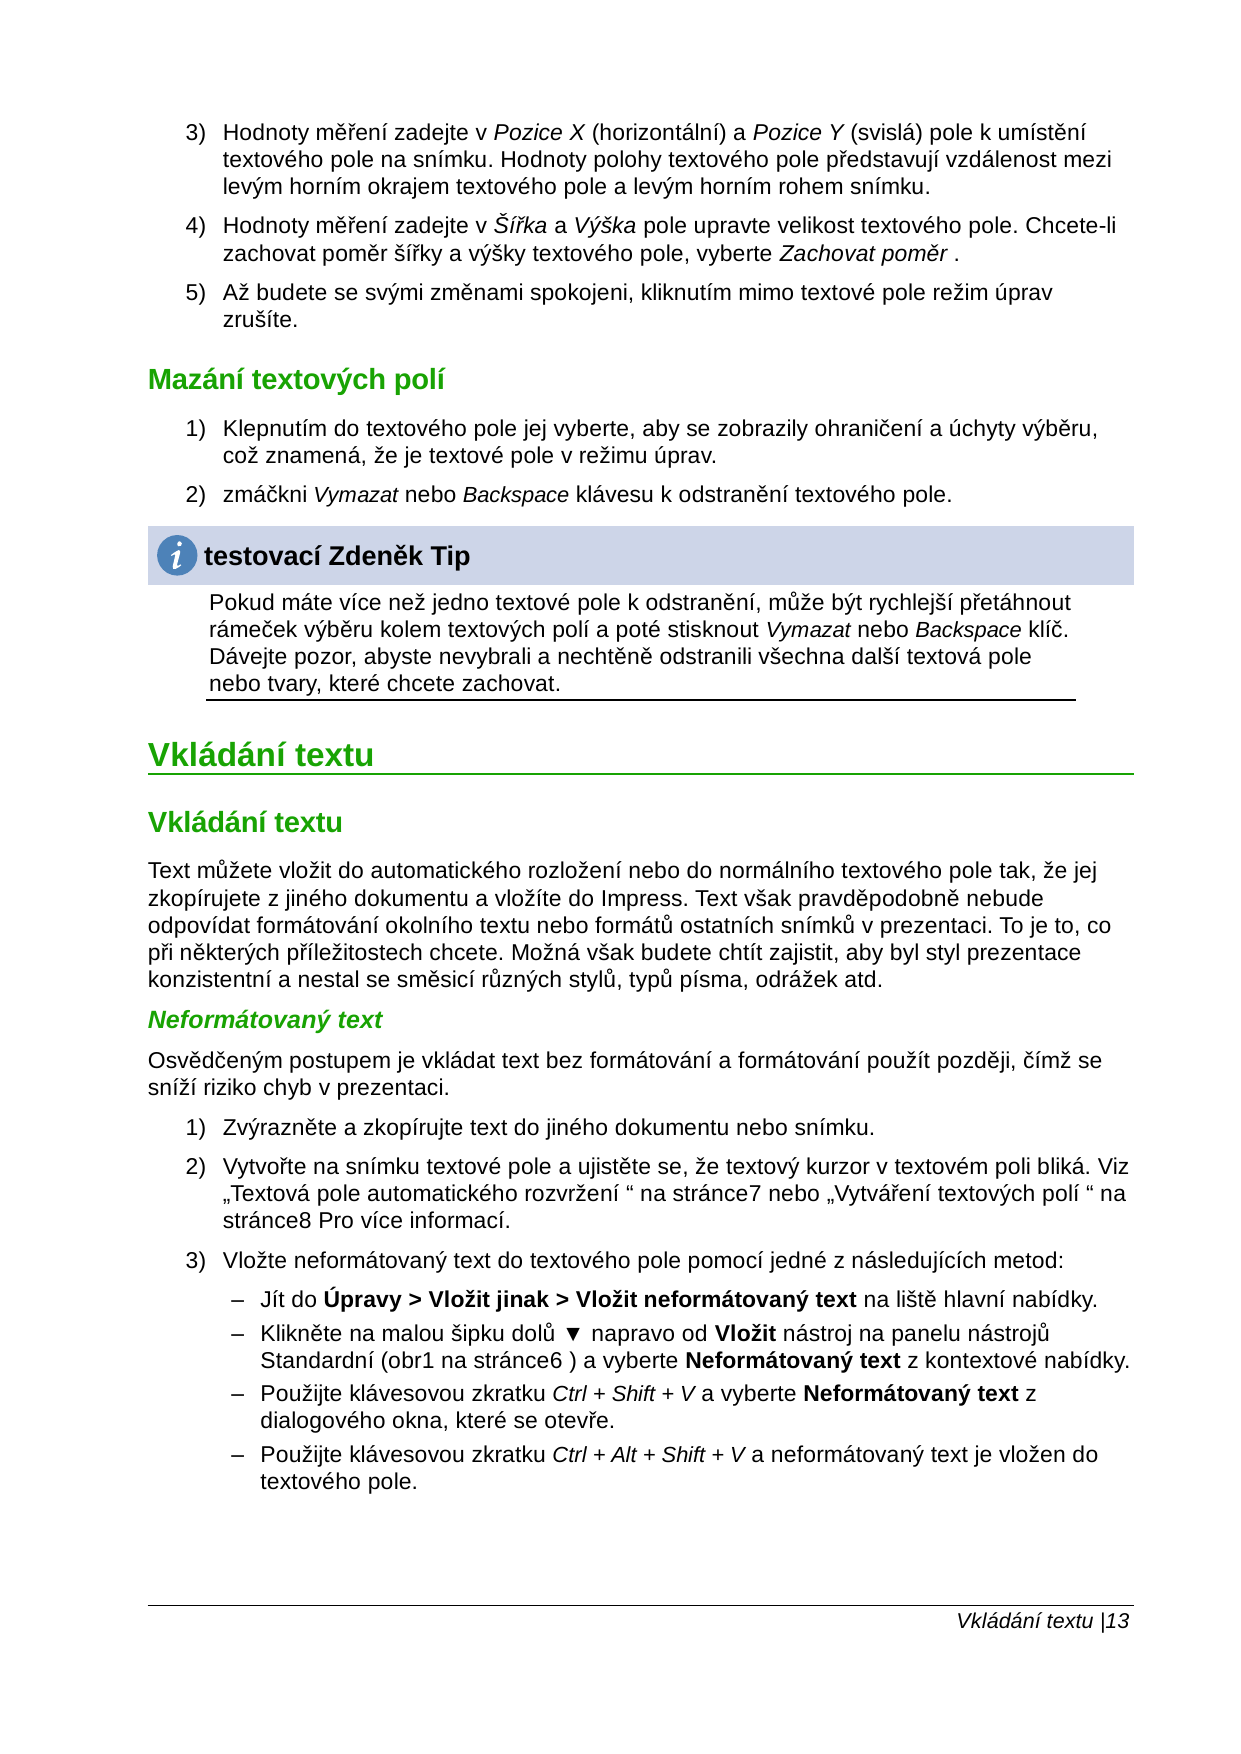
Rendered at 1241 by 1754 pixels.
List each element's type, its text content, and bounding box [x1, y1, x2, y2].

list Vložte neformátovaný text do textového pole pomocí jedné z následujících metod: [206, 1246, 1134, 1273]
list Použijte klávesovou zkratku Ctrl + Shift + V a vyberte Neformátovaný text z dialogového okna, které se otevře. [231, 1379, 1134, 1434]
list Klepnutím do textového pole jej vyberte, aby se zobrazily ohraničení a úchyty výběru, což znamená, že je textové pole v režimu úprav. [206, 414, 1134, 468]
list Vytvořte na snímku textové pole a ujistěte se, že textový kurzor v textovém poli bliká. Viz „ Automatická rozložení textových polí “ na stránce 6 nebo „ Vytváření textových polí “ na stránce 7 Pro více informací. [206, 1152, 1134, 1234]
list zmáčkni Vymazat nebo Backspace klávesu k odstranění textového pole. [206, 481, 1134, 508]
list Až budete se svými změnami spokojeni, kliknutím mimo textové pole režim úprav zrušíte. [206, 278, 1134, 333]
subtitle Vkládání textu [148, 804, 1134, 838]
subtitle Neformátovaný text [148, 1005, 1134, 1034]
subtitle Vkládání textu [148, 735, 1134, 773]
text Text můžete vložit do automatického rozložení nebo do normálního textového pole tak, že jej zkopírujete z jiného dokumentu a vložíte do Impress. Text však pravděpodobně nebude odpovídat formátování okolního textu nebo formátů ostatních snímků v prezentaci. To je to, co při některých příležitostech chcete. Možná však budete chtít zajistit, aby byl styl prezentace konzistentní a nestal se směsicí různých stylů, typů písma, odrážek atd. [148, 857, 1134, 992]
list Klikněte na malou šipku dolů ▼ napravo od Vložit nástroj na panelu nástrojů Standardní (obr 1 na stránce 5 ) a vyberte Neformátovaný text z kontextové nabídky. [231, 1319, 1134, 1373]
list Hodnoty měření zadejte v Šířka a Výška pole upravte velikost textového pole. Chcete-li zachovat poměr šířky a výšky textového pole, vyberte Zachovat poměr . [206, 212, 1134, 266]
list Použijte klávesovou zkratku Ctrl + Alt + Shift + V a neformátovaný text je vložen do textového pole. [231, 1440, 1134, 1494]
list Jít do Úpravy > Vložit jinak > Vložit neformátovaný text na liště hlavní nabídky. [231, 1286, 1134, 1313]
subtitle testovací Zdeněk Tip [148, 526, 1134, 585]
list Hodnoty měření zadejte v Pozice X (horizontální) a Pozice Y (svislá) pole k umístění textového pole na snímku. Hodnoty polohy textového pole představují vzdálenost mezi levým horním okrajem textového pole a levým horním rohem snímku. [206, 118, 1134, 199]
subtitle Mazání textových polí [148, 362, 1134, 395]
text Osvědčeným postupem je vkládat text bez formátování a formátování použít později, čímž se sníží riziko chyb v prezentaci. [148, 1046, 1134, 1100]
list Zvýrazněte a zkopírujte text do jiného dokumentu nebo snímku. [206, 1113, 1134, 1140]
text Pokud máte více než jedno textové pole k odstranění, může být rychlejší přetáhnout rámeček výběru kolem textových polí a poté stisknout Vymazat nebo Backspace klíč. Dávejte pozor, abyste nevybrali a nechtěně odstranili všechna další textová pole nebo tvary, které chcete zachovat. [206, 585, 1076, 699]
